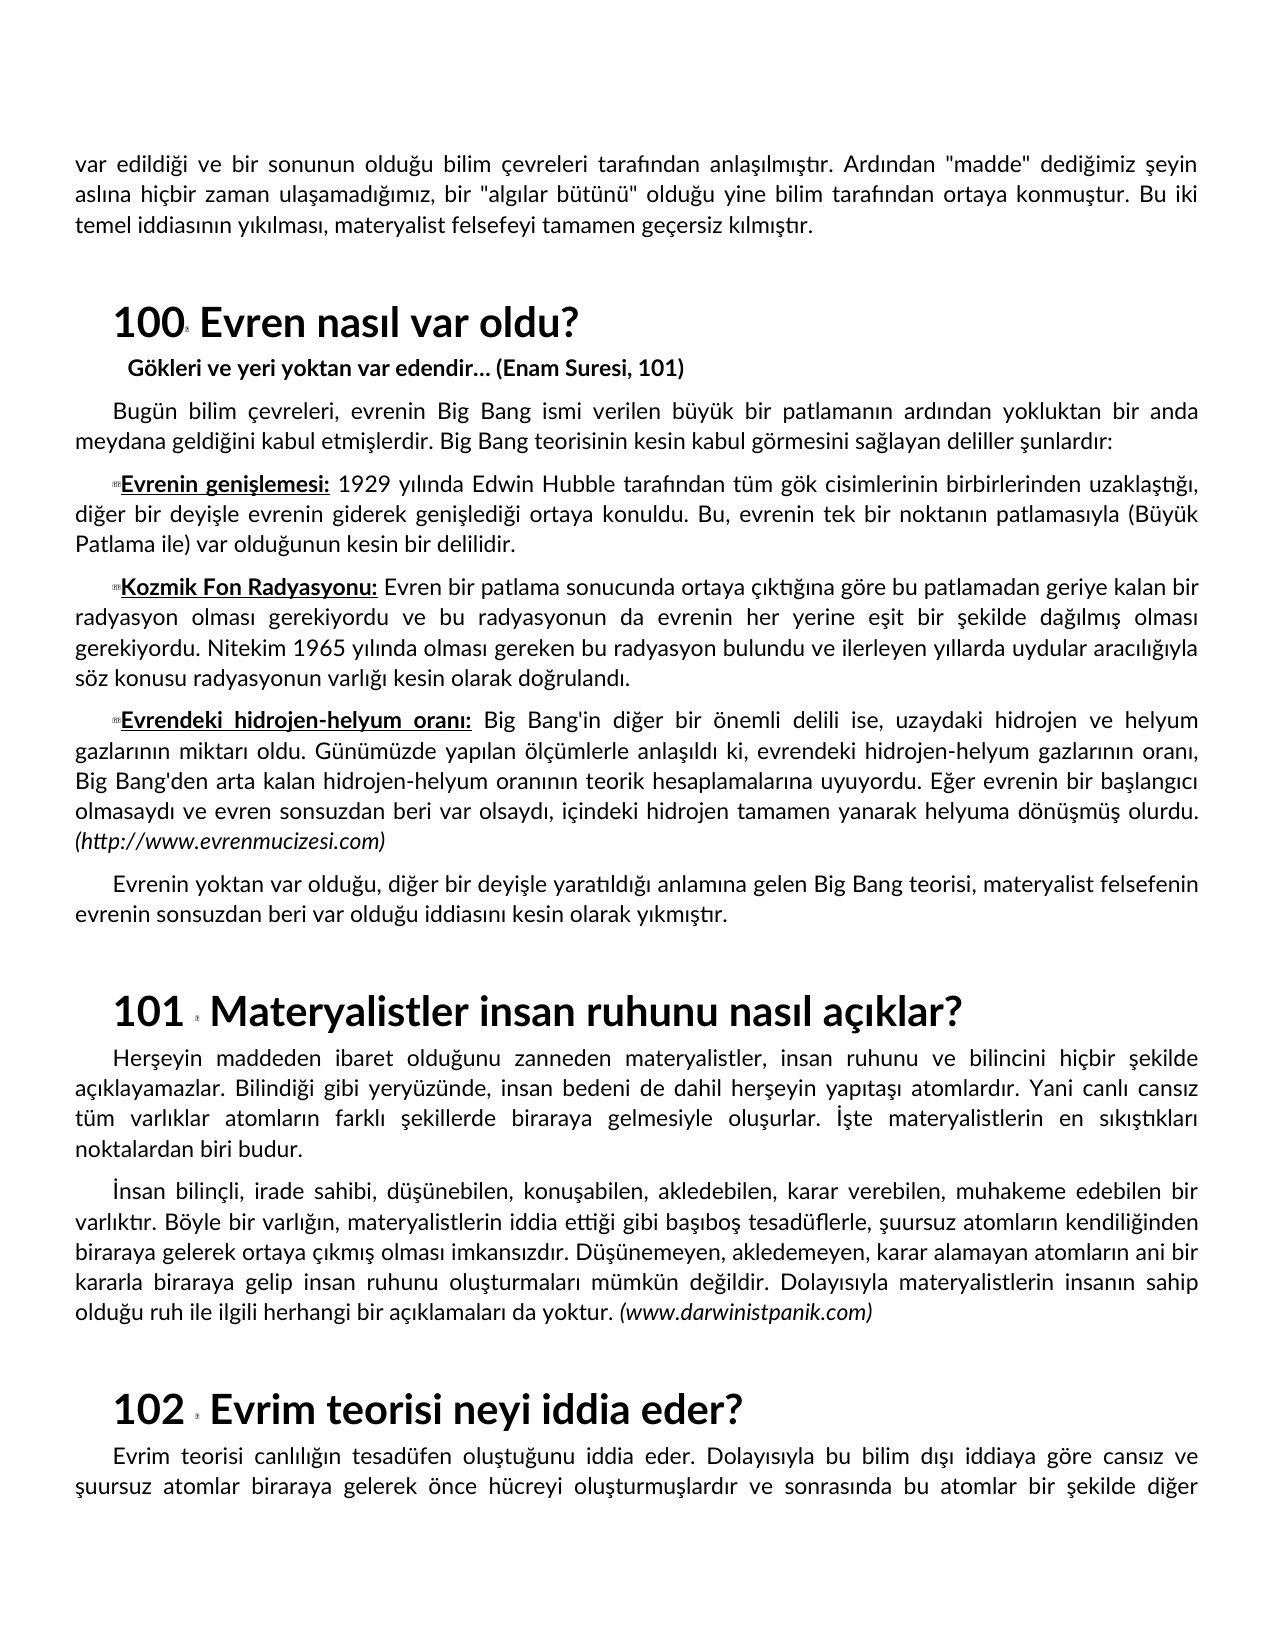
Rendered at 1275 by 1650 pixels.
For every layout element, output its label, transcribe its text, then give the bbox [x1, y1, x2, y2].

subtitle 100 Evren nasıl var oldu? [112, 296, 1200, 346]
subtitle 101  Materyalistler insan ruhunu nasıl açıklar? [112, 985, 1200, 1035]
text Evrenin yoktan var olduğu, diğer bir deyişle yaratıldığı anlamına gelen Big Bang teorisi, materyalist felsefenin evrenin sonsuzdan beri var olduğu iddiasını kesin olarak yıkmıştır. [75, 870, 1200, 927]
text Evrendeki hidrojen-helyum oranı: Big Bang'in diğer bir önemli delili ise, uzaydaki hidrojen ve helyum gazlarının miktarı oldu. Günümüzde yapılan ölçümlerle anlaşıldı ki, evrendeki hidrojen-helyum gazlarının oranı, Big Bang'den arta kalan hidrojen-helyum oranının teorik hesaplamalarına uyuyordu. Eğer evrenin bir başlangıcı olmasaydı ve evren sonsuzdan beri var olsaydı, içindeki hidrojen tamamen yanarak helyuma dönüşmüş olurdu. (http://www.evrenmucizesi.com) [75, 706, 1200, 854]
text İnsan bilinçli, irade sahibi, düşünebilen, konuşabilen, akledebilen, karar verebilen, muhakeme edebilen bir varlıktır. Böyle bir varlığın, materyalistlerin iddia ettiği gibi başıboş tesadüflerle, şuursuz atomların kendiliğinden biraraya gelerek ortaya çıkmış olması imkansızdır. Düşünemeyen, akledemeyen, karar alamayan atomların ani bir kararla biraraya gelip insan ruhunu oluşturmaları mümkün değildir. Dolayısıyla materyalistlerin insanın sahip olduğu ruh ile ilgili herhangi bir açıklamaları da yoktur. (www.darwinistpanik.com) [75, 1177, 1200, 1325]
text Herşeyin maddeden ibaret olduğunu zanneden materyalistler, insan ruhunu ve bilincini hiçbir şekilde açıklayamazlar. Bilindiği gibi yeryüzünde, insan bedeni de dahil herşeyin yapıtaşı atomlardır. Yani canlı cansız tüm varlıklar atomların farklı şekillerde biraraya gelmesiyle oluşurlar. İşte materyalistlerin en sıkıştıkları noktalardan biri budur. [75, 1044, 1200, 1162]
text Evrim teorisi canlılığın tesadüfen oluştuğunu iddia eder. Dolayısıyla bu bilim dışı iddiaya göre cansız ve şuursuz atomlar biraraya gelerek önce hücreyi oluşturmuşlardır ve sonrasında bu atomlar bir şekilde diğer [75, 1442, 1200, 1499]
text Bugün bilim çevreleri, evrenin Big Bang ismi verilen büyük bir patlamanın ardından yokluktan bir anda meydana geldiğini kabul etmişlerdir. Big Bang teorisinin kesin kabul görmesini sağlayan deliller şunlardır: [75, 397, 1200, 454]
subtitle 102  Evrim teorisi neyi iddia eder? [112, 1383, 1200, 1433]
text var edildiği ve bir sonunun olduğu bilim çevreleri tarafından anlaşılmıştır. Ardından "madde" dediğimiz şeyin aslına hiçbir zaman ulaşamadığımız, bir "algılar bütünü" olduğu yine bilim tarafından ortaya konmuştur. Bu iki temel iddiasının yıkılması, materyalist felsefeyi tamamen geçersiz kılmıştır. [75, 150, 1200, 238]
text Kozmik Fon Radyasyonu: Evren bir patlama sonucunda ortaya çıktığına göre bu patlamadan geriye kalan bir radyasyon olması gerekiyordu ve bu radyasyonun da evrenin her yerine eşit bir şekilde dağılmış olması gerekiyordu. Nitekim 1965 yılında olması gereken bu radyasyon bulundu ve ilerleyen yıllarda uydular aracılığıyla söz konusu radyasyonun varlığı kesin olarak doğrulandı. [75, 573, 1200, 691]
text Evrenin genişlemesi: 1929 yılında Edwin Hubble tarafından tüm gök cisimlerinin birbirlerinden uzaklaştığı, diğer bir deyişle evrenin giderek genişlediği ortaya konuldu. Bu, evrenin tek bir noktanın patlamasıyla (Büyük Patlama ile) var olduğunun kesin bir delilidir. [75, 470, 1200, 558]
text Gökleri ve yeri yoktan var edendir… (Enam Suresi, 101) [127, 354, 1177, 382]
